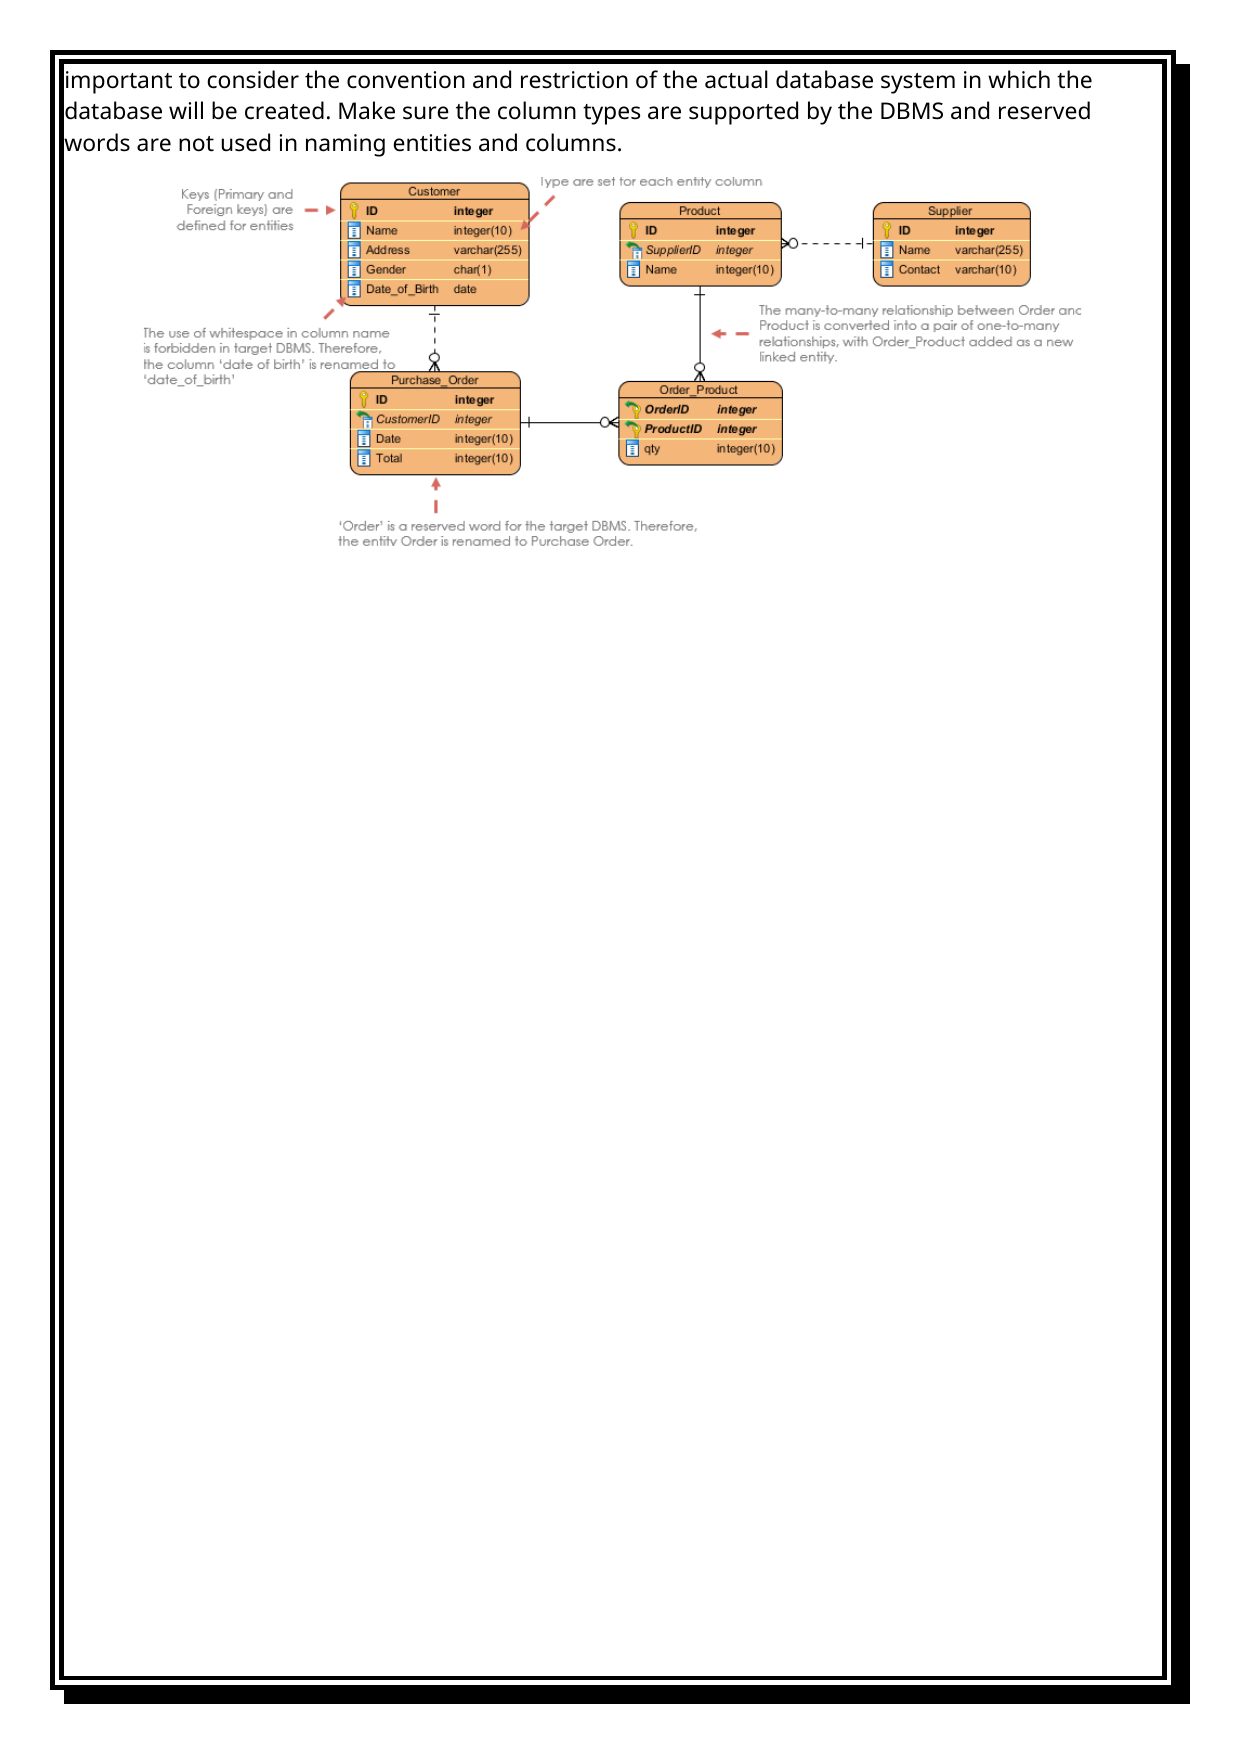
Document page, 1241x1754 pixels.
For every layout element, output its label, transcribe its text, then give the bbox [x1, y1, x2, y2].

text important to consider the convention and restriction of the actual database system in which the database will be created. Make sure the column types are supported by the DBMS and reserved words are not used in naming entities and columns. [64, 64, 1162, 158]
